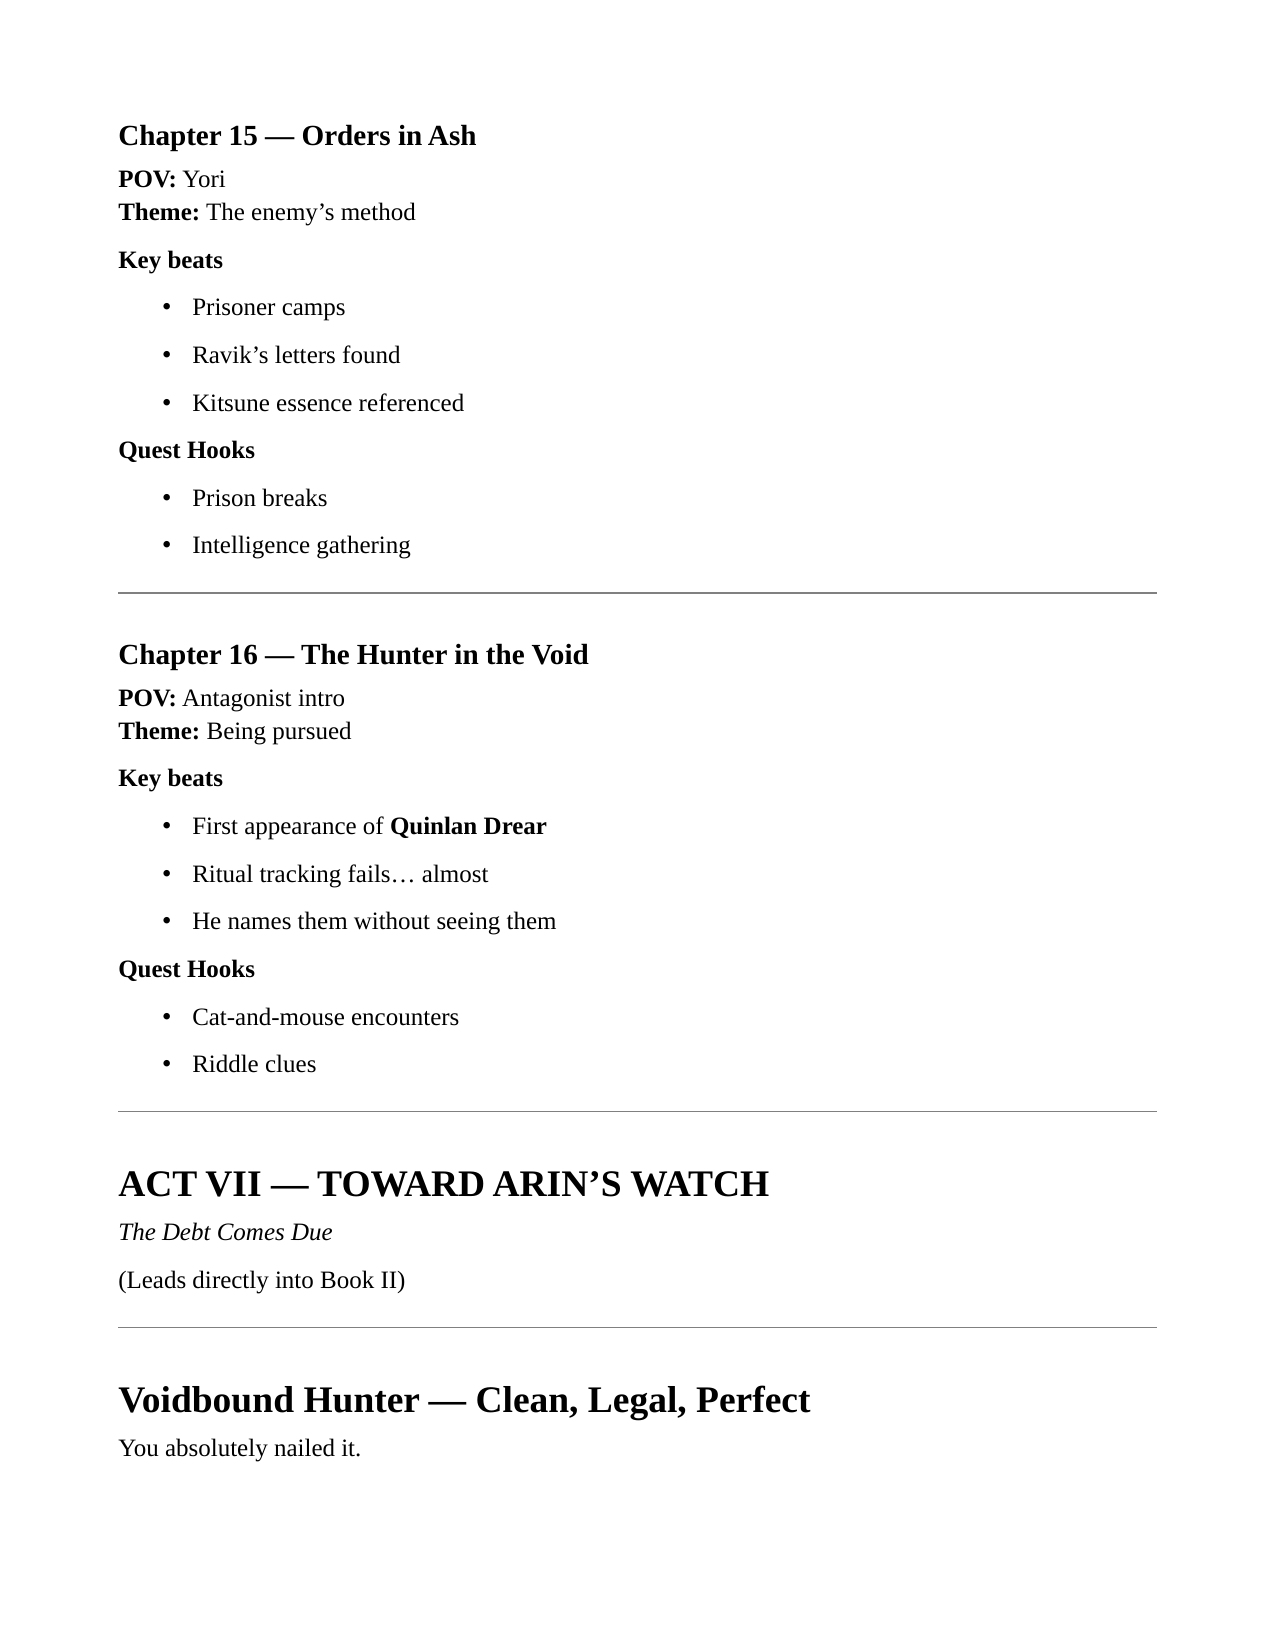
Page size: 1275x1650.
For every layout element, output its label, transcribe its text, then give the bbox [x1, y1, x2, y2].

subtitle Chapter 15 — Orders in Ash [118, 118, 1157, 152]
list Ritual tracking fails… almost [162, 859, 1157, 887]
list Ravik’s letters found [162, 340, 1157, 369]
list Cat-and-mouse encounters [162, 1002, 1157, 1030]
list Intelligence gathering [162, 530, 1157, 559]
text The Debt Comes Due [118, 1217, 1157, 1246]
list Prisoner camps [162, 292, 1157, 321]
text Quest Hooks [118, 954, 1157, 983]
list He names them without seeing them [162, 906, 1157, 935]
text (Leads directly into Book II) [118, 1265, 1157, 1294]
text Quest Hooks [118, 435, 1157, 464]
text Key beats [118, 245, 1157, 273]
subtitle ACT VII — TOWARD ARIN’S WATCH [118, 1162, 1157, 1205]
subtitle Voidbound Hunter — Clean, Legal, Perfect [118, 1378, 1157, 1421]
text POV: Antagonist intro Theme: Being pursued [118, 683, 1157, 745]
list Riddle clues [162, 1049, 1157, 1078]
list Kitsune essence referenced [162, 388, 1157, 416]
text Key beats [118, 763, 1157, 792]
text POV: Yori Theme: The enemy’s method [118, 164, 1157, 226]
text You absolutely nailed it. [118, 1433, 1157, 1462]
list Prison breaks [162, 483, 1157, 512]
subtitle Chapter 16 — The Hunter in the Void [118, 637, 1157, 670]
list First appearance of Quinlan Drear [162, 811, 1157, 840]
